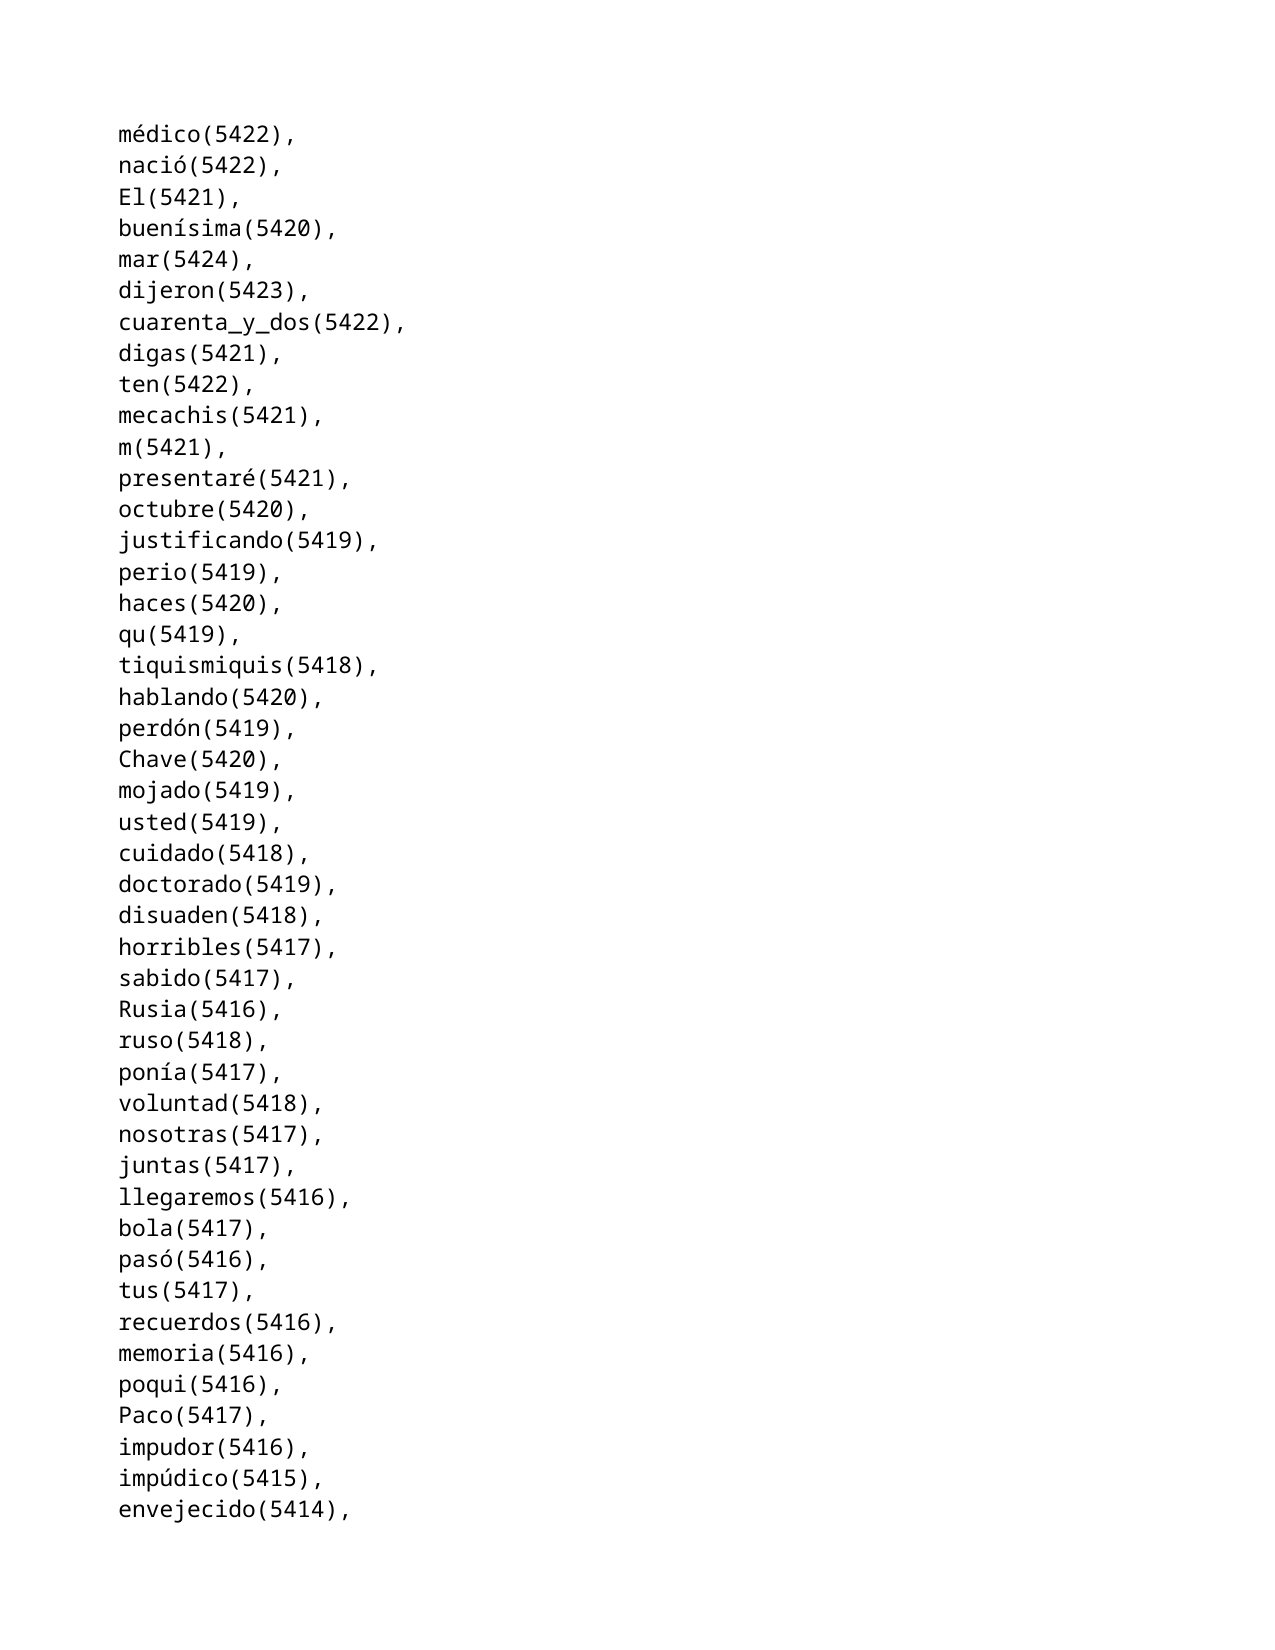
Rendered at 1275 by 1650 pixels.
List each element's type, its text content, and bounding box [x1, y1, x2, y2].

text Rusia(5416), [118, 993, 1157, 1024]
text justificando(5419), [118, 524, 1157, 556]
text disuaden(5418), [118, 899, 1157, 931]
text ten(5422), [118, 368, 1157, 399]
text dijeron(5423), [118, 274, 1157, 306]
text buenísima(5420), [118, 212, 1157, 243]
text hablando(5420), [118, 681, 1157, 712]
text doctorado(5419), [118, 868, 1157, 899]
text sabido(5417), [118, 962, 1157, 993]
text perdón(5419), [118, 712, 1157, 743]
text nosotras(5417), [118, 1118, 1157, 1149]
text horribles(5417), [118, 931, 1157, 962]
text mojado(5419), [118, 774, 1157, 806]
text memoria(5416), [118, 1337, 1157, 1368]
text juntas(5417), [118, 1149, 1157, 1181]
text bola(5417), [118, 1212, 1157, 1243]
text ponía(5417), [118, 1056, 1157, 1087]
text cuarenta_y_dos(5422), [118, 306, 1157, 337]
text Paco(5417), [118, 1399, 1157, 1431]
text tiquismiquis(5418), [118, 649, 1157, 681]
text impúdico(5415), [118, 1462, 1157, 1493]
text perio(5419), [118, 556, 1157, 587]
text poqui(5416), [118, 1368, 1157, 1399]
text pasó(5416), [118, 1243, 1157, 1274]
text mar(5424), [118, 243, 1157, 274]
text tus(5417), [118, 1274, 1157, 1306]
text usted(5419), [118, 806, 1157, 837]
text ruso(5418), [118, 1024, 1157, 1056]
text m(5421), [118, 431, 1157, 462]
text presentaré(5421), [118, 462, 1157, 493]
text haces(5420), [118, 587, 1157, 618]
text voluntad(5418), [118, 1087, 1157, 1118]
text octubre(5420), [118, 493, 1157, 524]
text recuerdos(5416), [118, 1306, 1157, 1337]
text impudor(5416), [118, 1431, 1157, 1462]
text médico(5422), [118, 118, 1157, 149]
text El(5421), [118, 181, 1157, 212]
text cuidado(5418), [118, 837, 1157, 868]
text digas(5421), [118, 337, 1157, 368]
text Chave(5420), [118, 743, 1157, 774]
text nació(5422), [118, 149, 1157, 181]
text llegaremos(5416), [118, 1181, 1157, 1212]
text envejecido(5414), [118, 1493, 1157, 1524]
text mecachis(5421), [118, 399, 1157, 431]
text qu(5419), [118, 618, 1157, 649]
